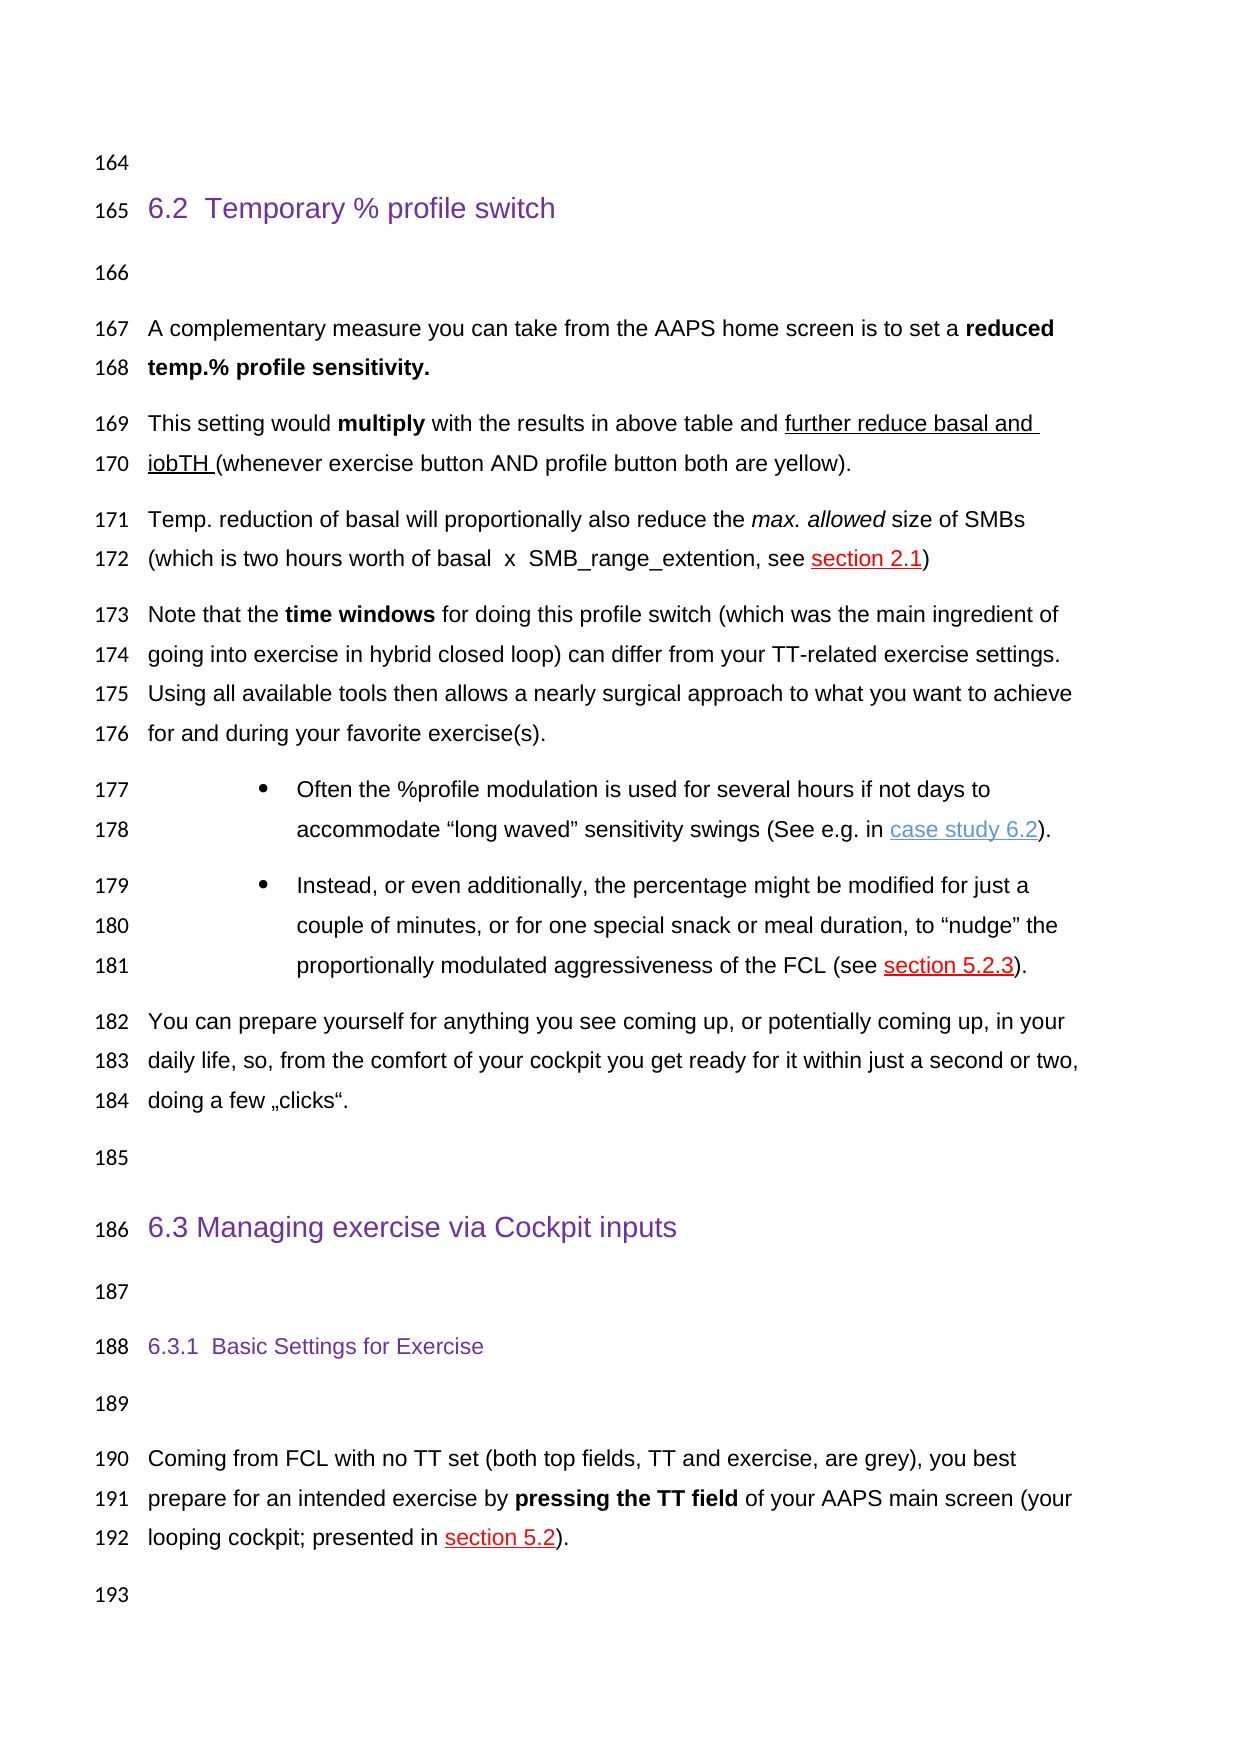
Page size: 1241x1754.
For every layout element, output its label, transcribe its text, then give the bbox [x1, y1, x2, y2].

list Instead, or even additionally, the percentage might be modified for just a couple of minutes, or for one special snack or meal duration, to “nudge” the proportionally modulated aggressiveness of the FCL (see section 5.2.3). [259, 872, 1093, 978]
list This setting would multiply with the results in above table and further reduce basal and iobTH (whenever exercise button AND profile button both are yellow). [148, 410, 1093, 476]
text 6.3 Managing exercise via Cockpit inputs [148, 1210, 1093, 1243]
text A complementary measure you can take from the AAPS home screen is to set a reduced temp.% profile sensitivity. [148, 314, 1093, 380]
list Temp. reduction of basal will proportionally also reduce the max. allowed size of SMBs (which is two hours worth of basal x SMB_range_extention, see section 2.1) [148, 506, 1093, 572]
text 6.2 Temporary % profile switch [148, 191, 1093, 225]
list Note that the time windows for doing this profile switch (which was the main ingredient of going into exercise in hybrid closed loop) can differ from your TT-related exercise settings. Using all available tools then allows a nearly surgical approach to what you want to achieve for and during your favorite exercise(s). [148, 601, 1093, 746]
list Often the %profile modulation is used for several hours if not days to accommodate “long waved” sensitivity swings (See e.g. in case study 6.2). [259, 776, 1093, 842]
list You can prepare yourself for anything you see coming up, or potentially coming up, in your daily life, so, from the comfort of your cockpit you get ready for it within just a second or two, doing a few „clicks“. [148, 1008, 1093, 1113]
text Coming from FCL with no TT set (both top fields, TT and exercise, are grey), you best prepare for an intended exercise by pressing the TT field of your AAPS main screen (your looping cockpit; presented in section 5.2). [148, 1445, 1093, 1551]
text 6.3.1 Basic Settings for Exercise [148, 1333, 1093, 1359]
